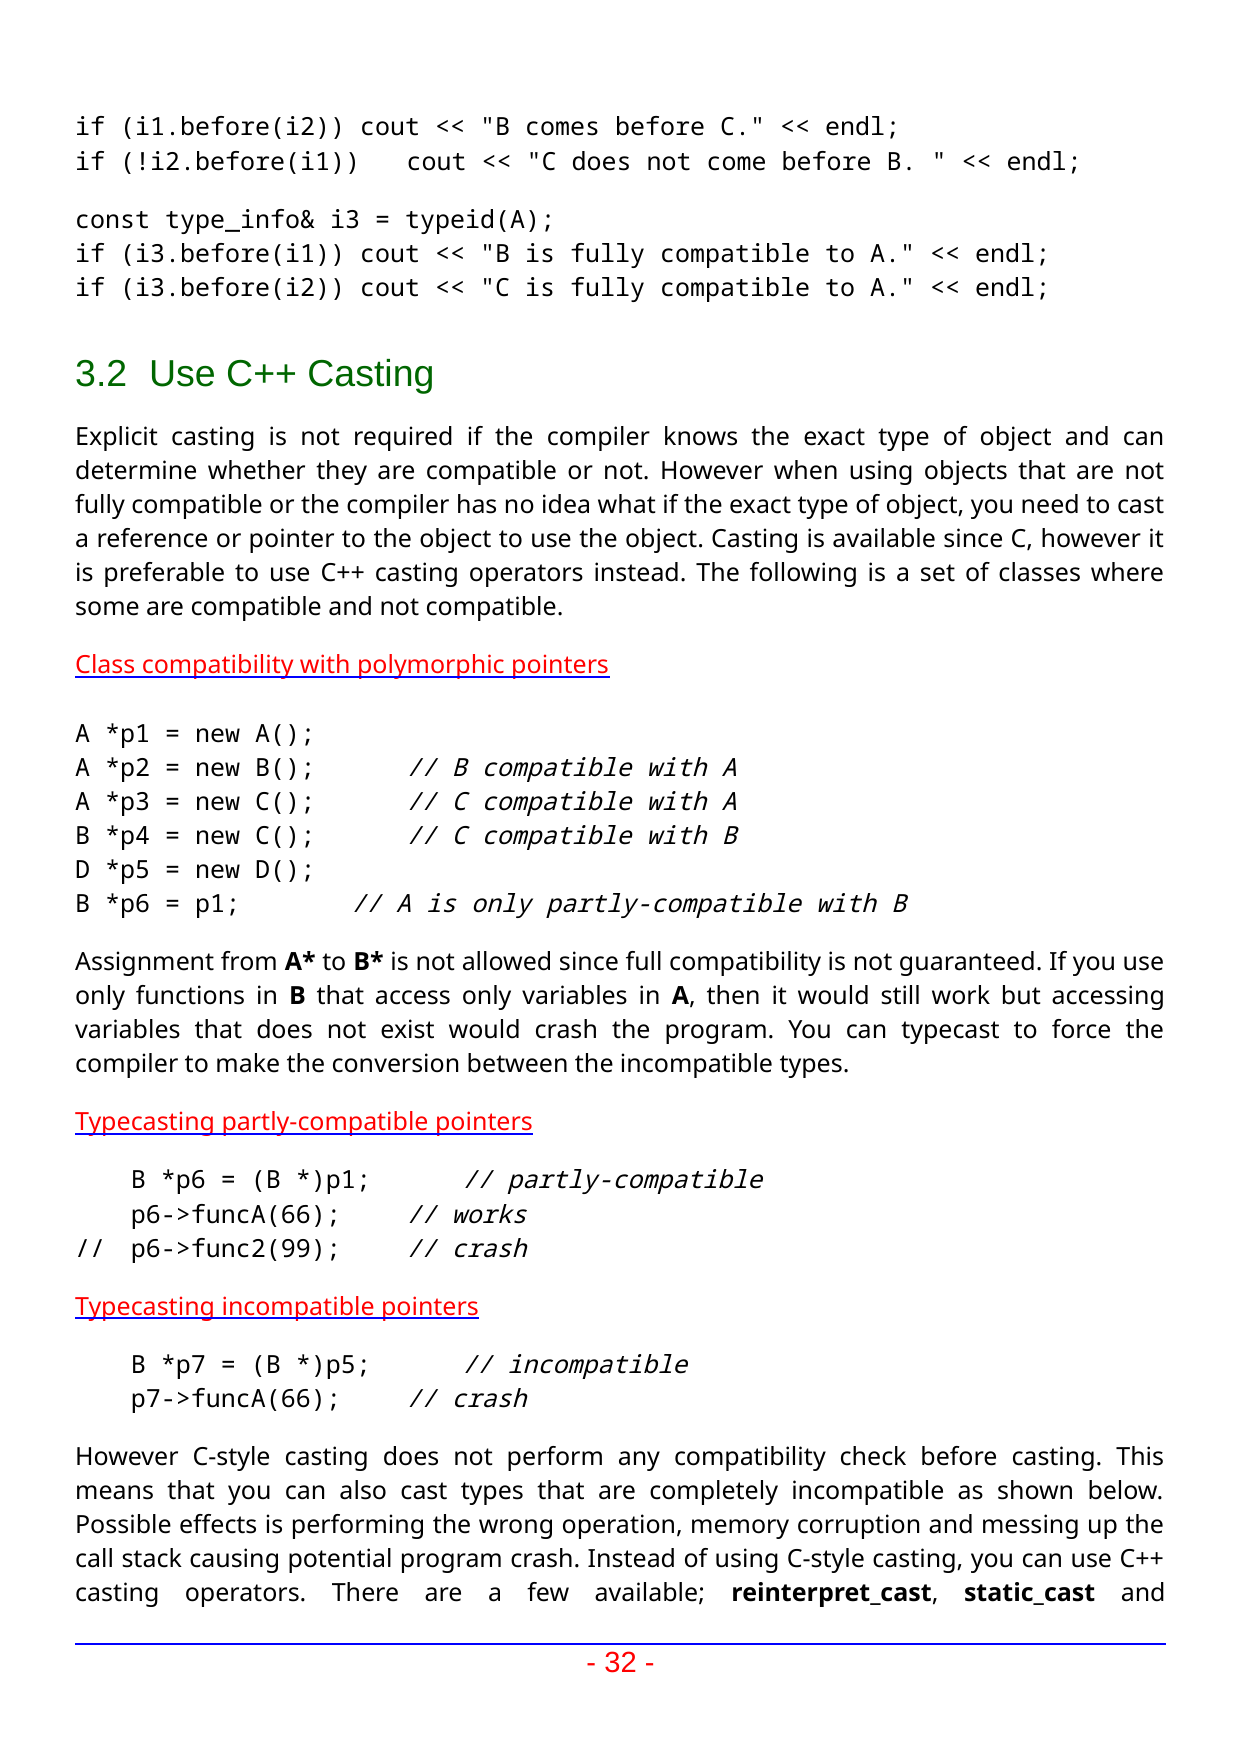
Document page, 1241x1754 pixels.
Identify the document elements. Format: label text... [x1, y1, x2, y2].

text if (i1.before(i2)) cout << "B comes before C." << endl; [75, 109, 1166, 143]
text 3.2 Use C++ Casting [75, 352, 1166, 395]
text However C-style casting does not perform any compatibility check before casting. This means that you can also cast types that are completely incompatible as shown below. Possible effects is performing the wrong operation, memory corruption and messing up the call stack causing potential program crash. Instead of using C-style casting, you can use C++ casting operators. There are a few available; reinterpret_cast, static_cast and [75, 1439, 1166, 1609]
text D *p5 = new D(); [75, 852, 1166, 886]
text B *p7 = (B *)p5; // incompatible [75, 1347, 1166, 1381]
text Typecasting partly-compatible pointers [75, 1104, 1166, 1138]
text B *p4 = new C(); // C compatible with B [75, 817, 1166, 852]
text p6->funcA(66); // works [75, 1196, 1166, 1230]
text B *p6 = p1; // A is only partly-compatible with B [75, 886, 1166, 920]
text // p6->func2(99); // crash [75, 1230, 1166, 1264]
text if (i3.before(i1)) cout << "B is fully compatible to A." << endl; [75, 235, 1166, 269]
text p7->funcA(66); // crash [75, 1381, 1166, 1415]
text A *p2 = new B(); // B compatible with A [75, 749, 1166, 783]
text if (i3.before(i2)) cout << "C is fully compatible to A." << endl; [75, 269, 1166, 303]
text Assignment from A* to B* is not allowed since full compatibility is not guaranteed. If you use only functions in B that access only variables in A, then it would still work but accessing variables that does not exist would crash the program. You can typecast to force the compiler to make the conversion between the incompatible types. [75, 944, 1166, 1080]
text Class compatibility with polymorphic pointers [75, 647, 1166, 681]
text const type_info& i3 = typeid(A); [75, 201, 1166, 235]
text Typecasting incompatible pointers [75, 1288, 1166, 1322]
text if (!i2.before(i1)) cout << "C does not come before B. " << endl; [75, 143, 1166, 177]
text B *p6 = (B *)p1; // partly-compatible [75, 1162, 1166, 1196]
text Explicit casting is not required if the compiler knows the exact type of object and can determine whether they are compatible or not. However when using objects that are not fully compatible or the compiler has no idea what if the exact type of object, you need to cast a reference or pointer to the object to use the object. Casting is available since C, however it is preferable to use C++ casting operators instead. The following is a set of classes where some are compatible and not compatible. [75, 419, 1166, 623]
text A *p1 = new A(); [75, 715, 1166, 749]
text A *p3 = new C(); // C compatible with A [75, 783, 1166, 817]
